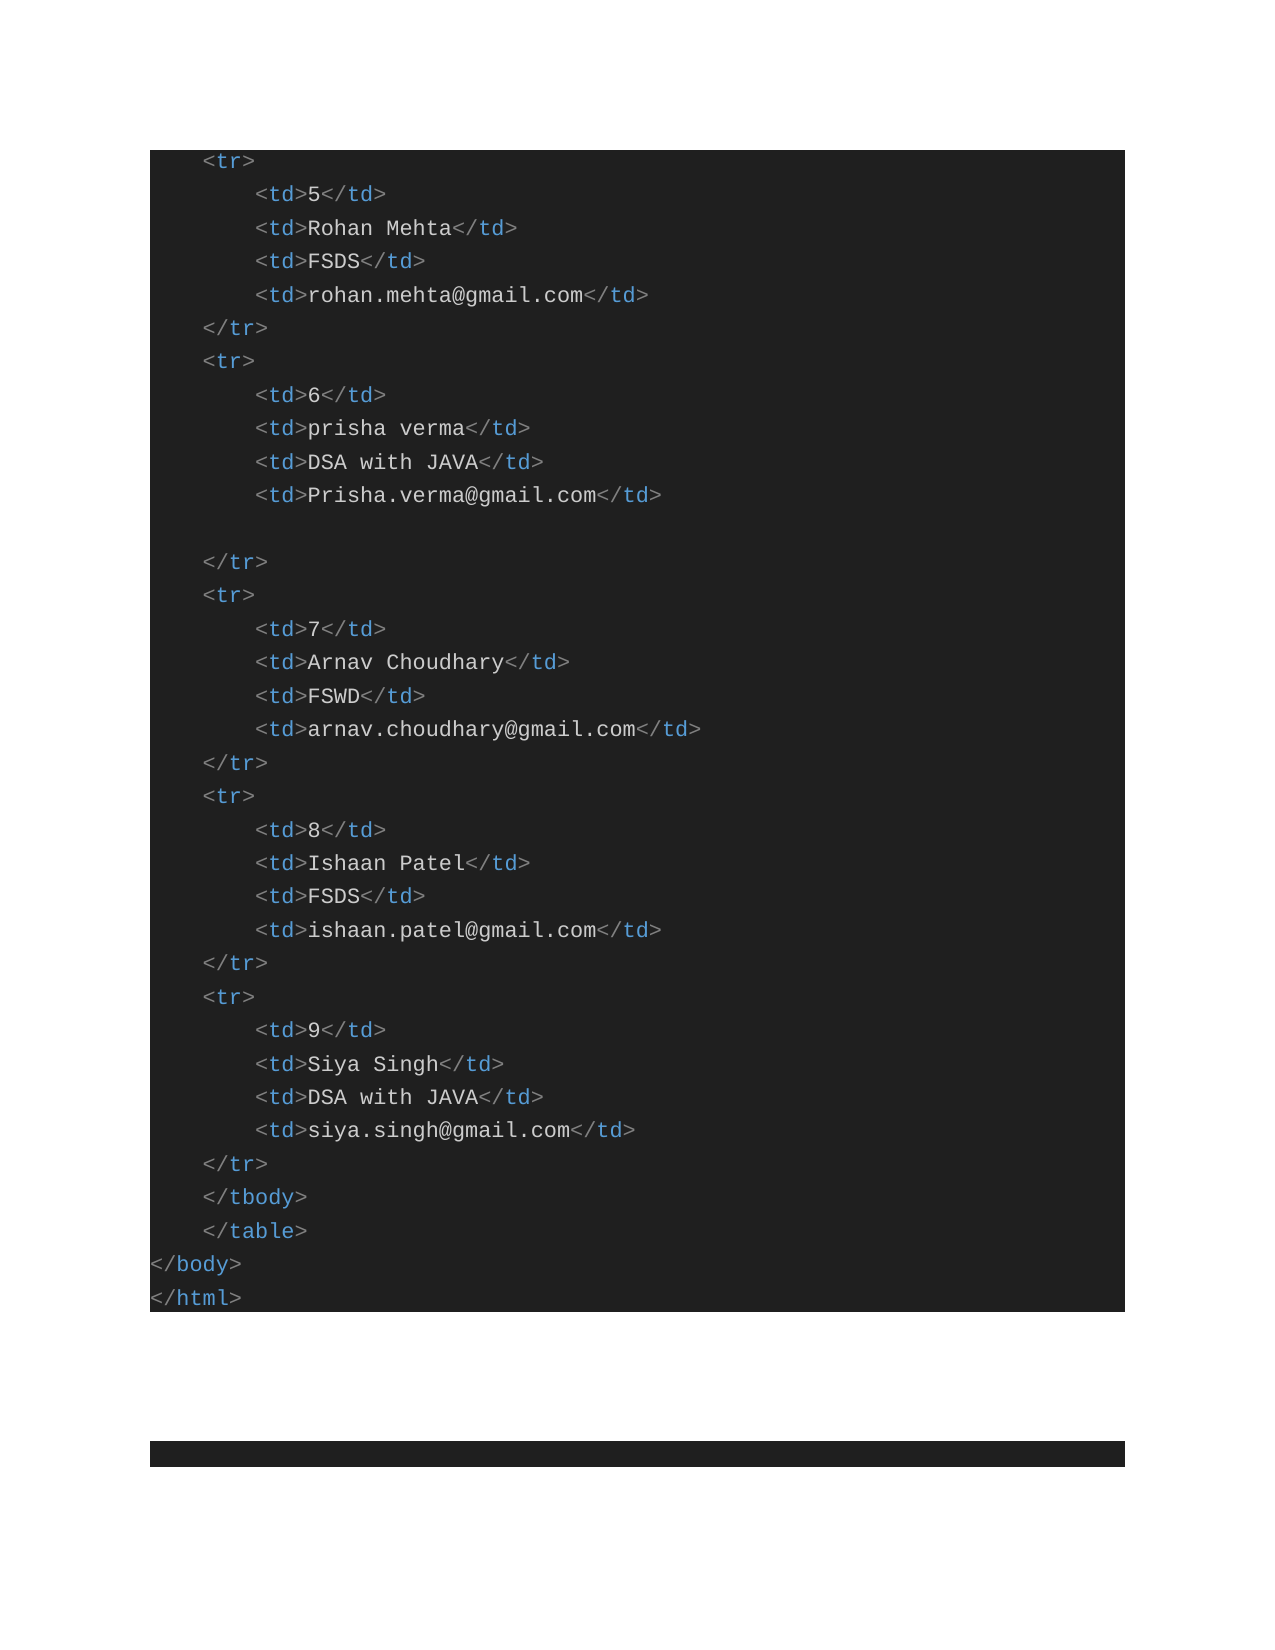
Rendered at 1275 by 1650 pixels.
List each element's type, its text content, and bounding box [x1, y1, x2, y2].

text <td>prisha verma</td> [150, 417, 1125, 442]
text </html> [150, 1287, 1125, 1312]
text </tr> [150, 551, 1125, 576]
text <td>ishaan.patel@gmail.com</td> [150, 919, 1125, 944]
text <tr> [150, 785, 1125, 810]
text <td>DSA with JAVA</td> [150, 451, 1125, 476]
text </tr> [150, 752, 1125, 777]
text <td>FSWD</td> [150, 685, 1125, 710]
text <tr> [150, 150, 1125, 175]
text </table> [150, 1220, 1125, 1245]
text </body> [150, 1253, 1125, 1278]
text <td>FSDS</td> [150, 250, 1125, 275]
text </tbody> [150, 1187, 1125, 1211]
text <tr> [150, 351, 1125, 375]
text <tr> [150, 986, 1125, 1011]
text <td>FSDS</td> [150, 886, 1125, 910]
text <td>5</td> [150, 183, 1125, 208]
text <td>arnav.choudhary@gmail.com</td> [150, 718, 1125, 743]
text <td>Siya Singh</td> [150, 1053, 1125, 1078]
text <td>Prisha.verma@gmail.com</td> [150, 484, 1125, 509]
text <td>siya.singh@gmail.com</td> [150, 1120, 1125, 1144]
text <td>9</td> [150, 1019, 1125, 1044]
text <td>6</td> [150, 384, 1125, 409]
text <td>Ishaan Patel</td> [150, 852, 1125, 877]
text <td>rohan.mehta@gmail.com</td> [150, 284, 1125, 308]
text <td>7</td> [150, 618, 1125, 643]
text </tr> [150, 317, 1125, 342]
text </tr> [150, 1153, 1125, 1178]
text <td>DSA with JAVA</td> [150, 1086, 1125, 1111]
text <td>Arnav Choudhary</td> [150, 652, 1125, 676]
text <td>8</td> [150, 819, 1125, 843]
text </tr> [150, 952, 1125, 977]
text <tr> [150, 585, 1125, 609]
text <td>Rohan Mehta</td> [150, 217, 1125, 242]
